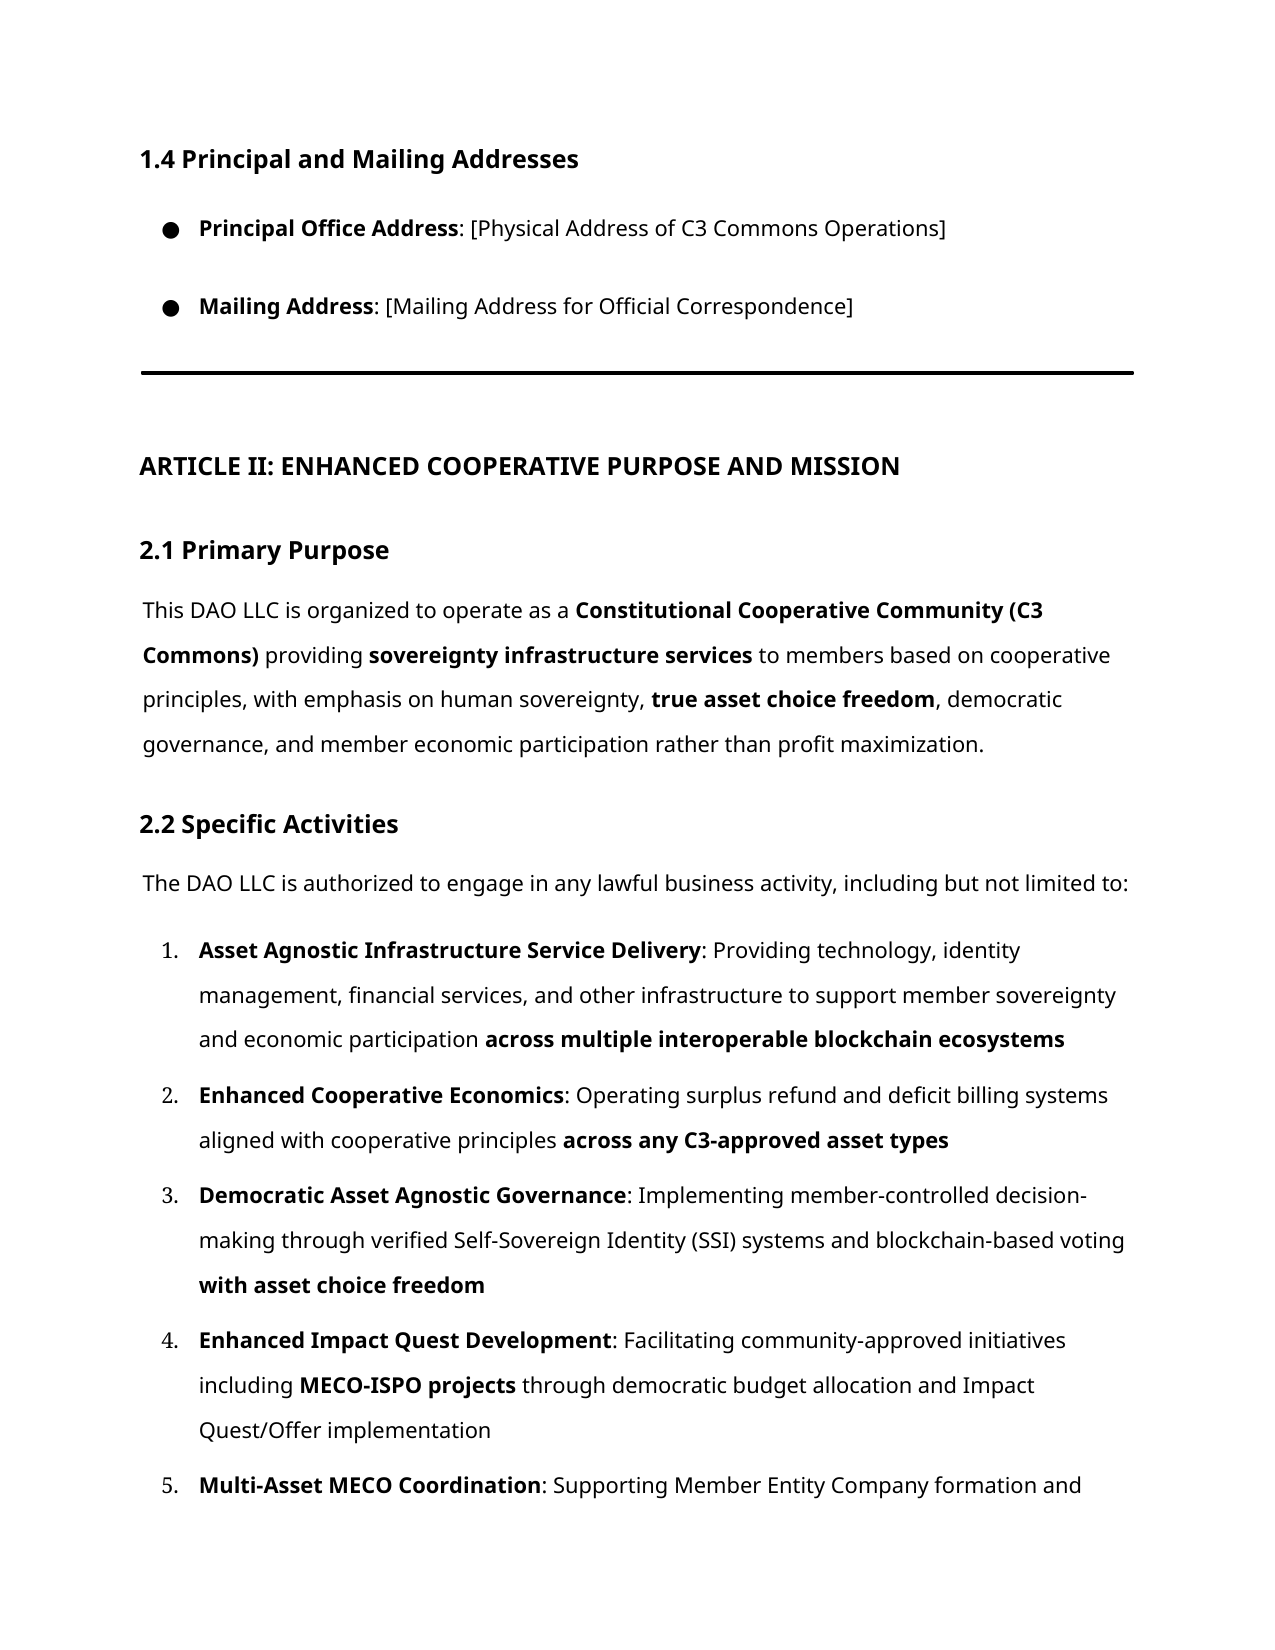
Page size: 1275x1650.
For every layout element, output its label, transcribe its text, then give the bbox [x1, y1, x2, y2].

text 1.4 Principal and Mailing Addresses [139, 142, 1133, 176]
text This DAO LLC is organized to operate as a Constitutional Cooperative Community (C3 Commons) providing sovereignty infrastructure services to members based on cooperative principles, with emphasis on human sovereignty, true asset choice freedom, democratic governance, and member economic participation rather than profit maximization. [142, 595, 1133, 759]
list Mailing Address: [Mailing Address for Official Correspondence] [161, 282, 1133, 327]
list Democratic Asset Agnostic Governance: Implementing member-controlled decision-making through verified Self-Sovereign Identity (SSI) systems and blockchain-based voting with asset choice freedom [161, 1180, 1133, 1299]
text 2.2 Specific Activities [139, 806, 1133, 841]
list Multi-Asset MECO Coordination: Supporting Member Entity Company formation and [161, 1470, 1133, 1500]
text The DAO LLC is authorized to engage in any lawful business activity, including but not limited to: [142, 868, 1133, 898]
text ARTICLE II: ENHANCED COOPERATIVE PURPOSE AND MISSION [139, 449, 1133, 483]
text 2.1 Primary Purpose [139, 533, 1133, 567]
list Principal Office Address: [Physical Address of C3 Commons Operations] [161, 204, 1133, 249]
list Asset Agnostic Infrastructure Service Delivery: Providing technology, identity management, financial services, and other infrastructure to support member sovereignty and economic participation across multiple interoperable blockchain ecosystems [161, 935, 1133, 1054]
list Enhanced Impact Quest Development: Facilitating community-approved initiatives including MECO-ISPO projects through democratic budget allocation and Impact Quest/Offer implementation [161, 1325, 1133, 1444]
list Enhanced Cooperative Economics: Operating surplus refund and deficit billing systems aligned with cooperative principles across any C3-approved asset types [161, 1080, 1133, 1154]
